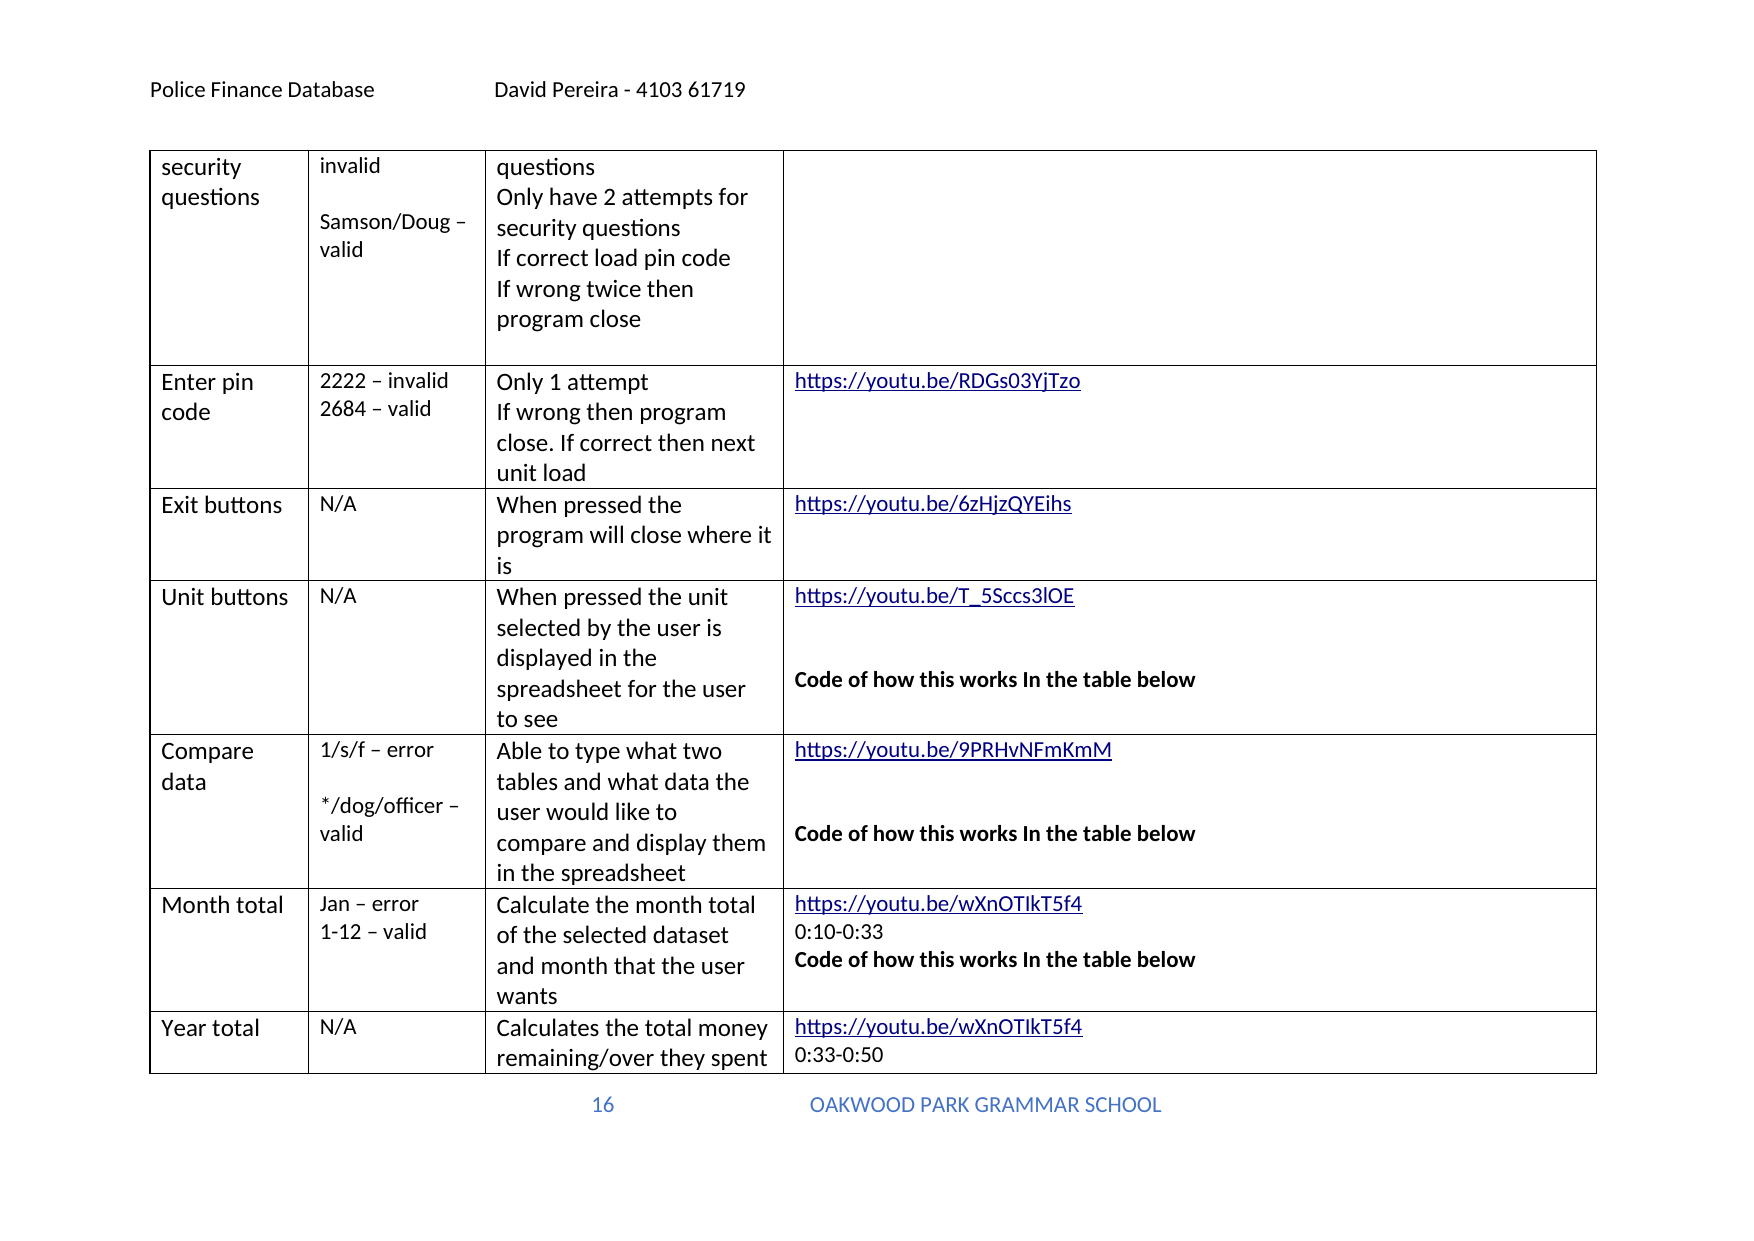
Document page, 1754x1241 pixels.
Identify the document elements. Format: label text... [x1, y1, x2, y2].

table_cell https://youtu.be/6zHjzQYEihs [784, 489, 1596, 580]
table_cell Unit buttons [151, 581, 308, 734]
table_cell When pressed the unit selected by the user is displayed in the spreadsheet for the user to see [486, 581, 783, 734]
table_cell Calculate the month total of the selected dataset and month that the user wants [486, 889, 783, 1011]
table_cell https://youtu.be/9PRHvNFmKmM Code of how this works In the table below [784, 735, 1596, 888]
table_cell When pressed the program will close where it is [486, 489, 783, 580]
table_cell invalid Samson/Doug – valid [309, 151, 485, 365]
table_cell Able to type what two tables and what data the user would like to compare and display them in the spreadsheet [486, 735, 783, 888]
table_cell Only 1 attempt If wrong then program close. If correct then next unit load [486, 366, 783, 488]
table_cell Calculates the total money remaining/over they spent [486, 1012, 783, 1073]
table_cell 1/s/f – error */dog/officer – valid [309, 735, 485, 888]
table_cell 2222 – invalid 2684 – valid [309, 366, 485, 488]
table_cell N/A [309, 581, 485, 734]
table_cell N/A [309, 489, 485, 580]
table_cell Compare data [151, 735, 308, 888]
table_cell questions Only have 2 attempts for security questions If correct load pin code If wrong twice then program close [486, 151, 783, 365]
table_cell Month total [151, 889, 308, 1011]
table_cell security questions [151, 151, 308, 365]
table_cell N/A [309, 1012, 485, 1073]
table_cell Enter pin code [151, 366, 308, 488]
table_cell [784, 151, 1596, 365]
table_cell https://youtu.be/wXnOTIkT5f4 0:10-0:33 Code of how this works In the table below [784, 889, 1596, 1011]
table_cell Year total [151, 1012, 308, 1073]
table_cell https://youtu.be/T_5Sccs3lOE Code of how this works In the table below [784, 581, 1596, 734]
table_cell Jan – error 1-12 – valid [309, 889, 485, 1011]
table_cell https://youtu.be/wXnOTIkT5f4 0:33-0:50 [784, 1012, 1596, 1073]
table_cell Exit buttons [151, 489, 308, 580]
table_cell https://youtu.be/RDGs03YjTzo [784, 366, 1596, 488]
